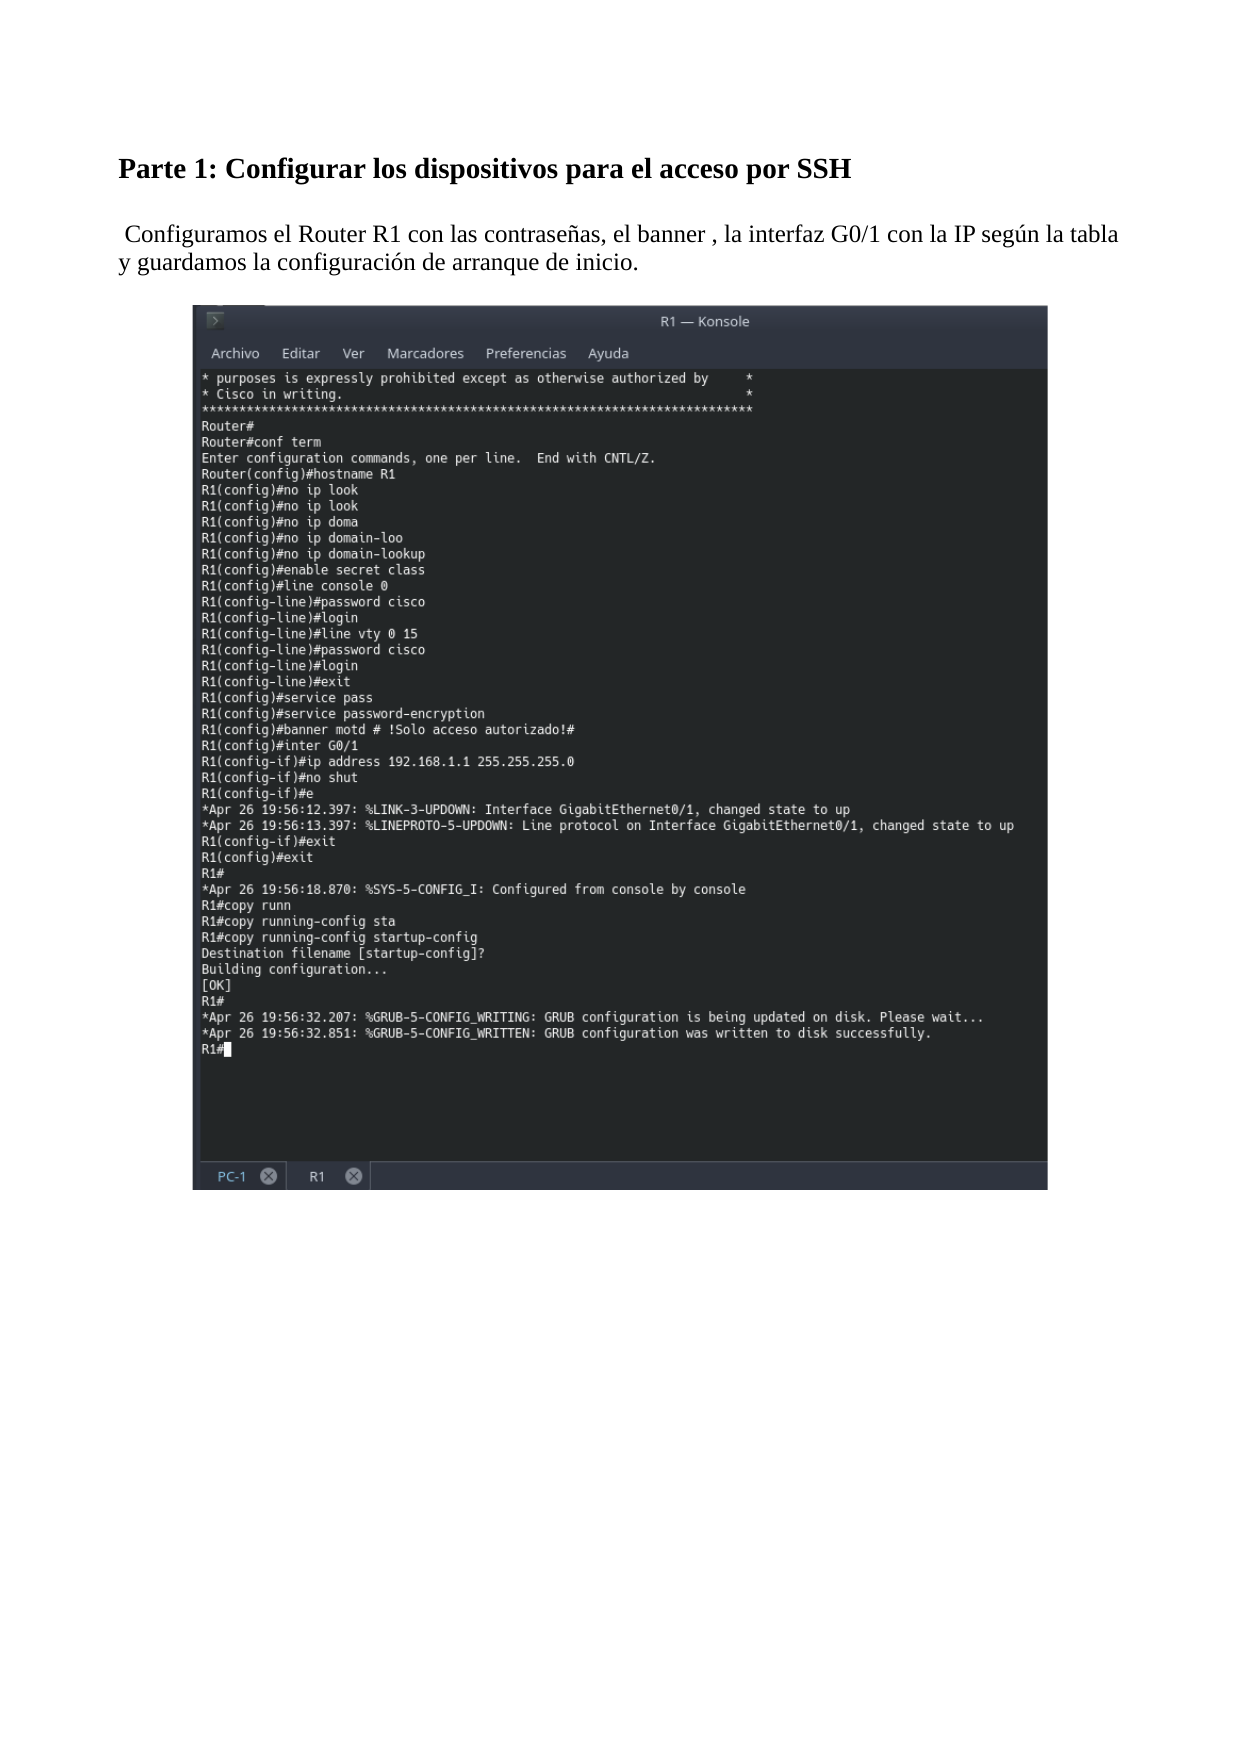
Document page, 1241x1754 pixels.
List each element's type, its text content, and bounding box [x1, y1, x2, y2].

picture [192, 305, 1048, 1190]
text Parte 1: Configurar los dispositivos para el acceso por SSH [118, 152, 1122, 185]
text Configuramos el Router R1 con las contraseñas, el banner , la interfaz G0/1 con la IP según la tabla y guardamos la configuración de arranque de inicio. [118, 219, 1122, 276]
